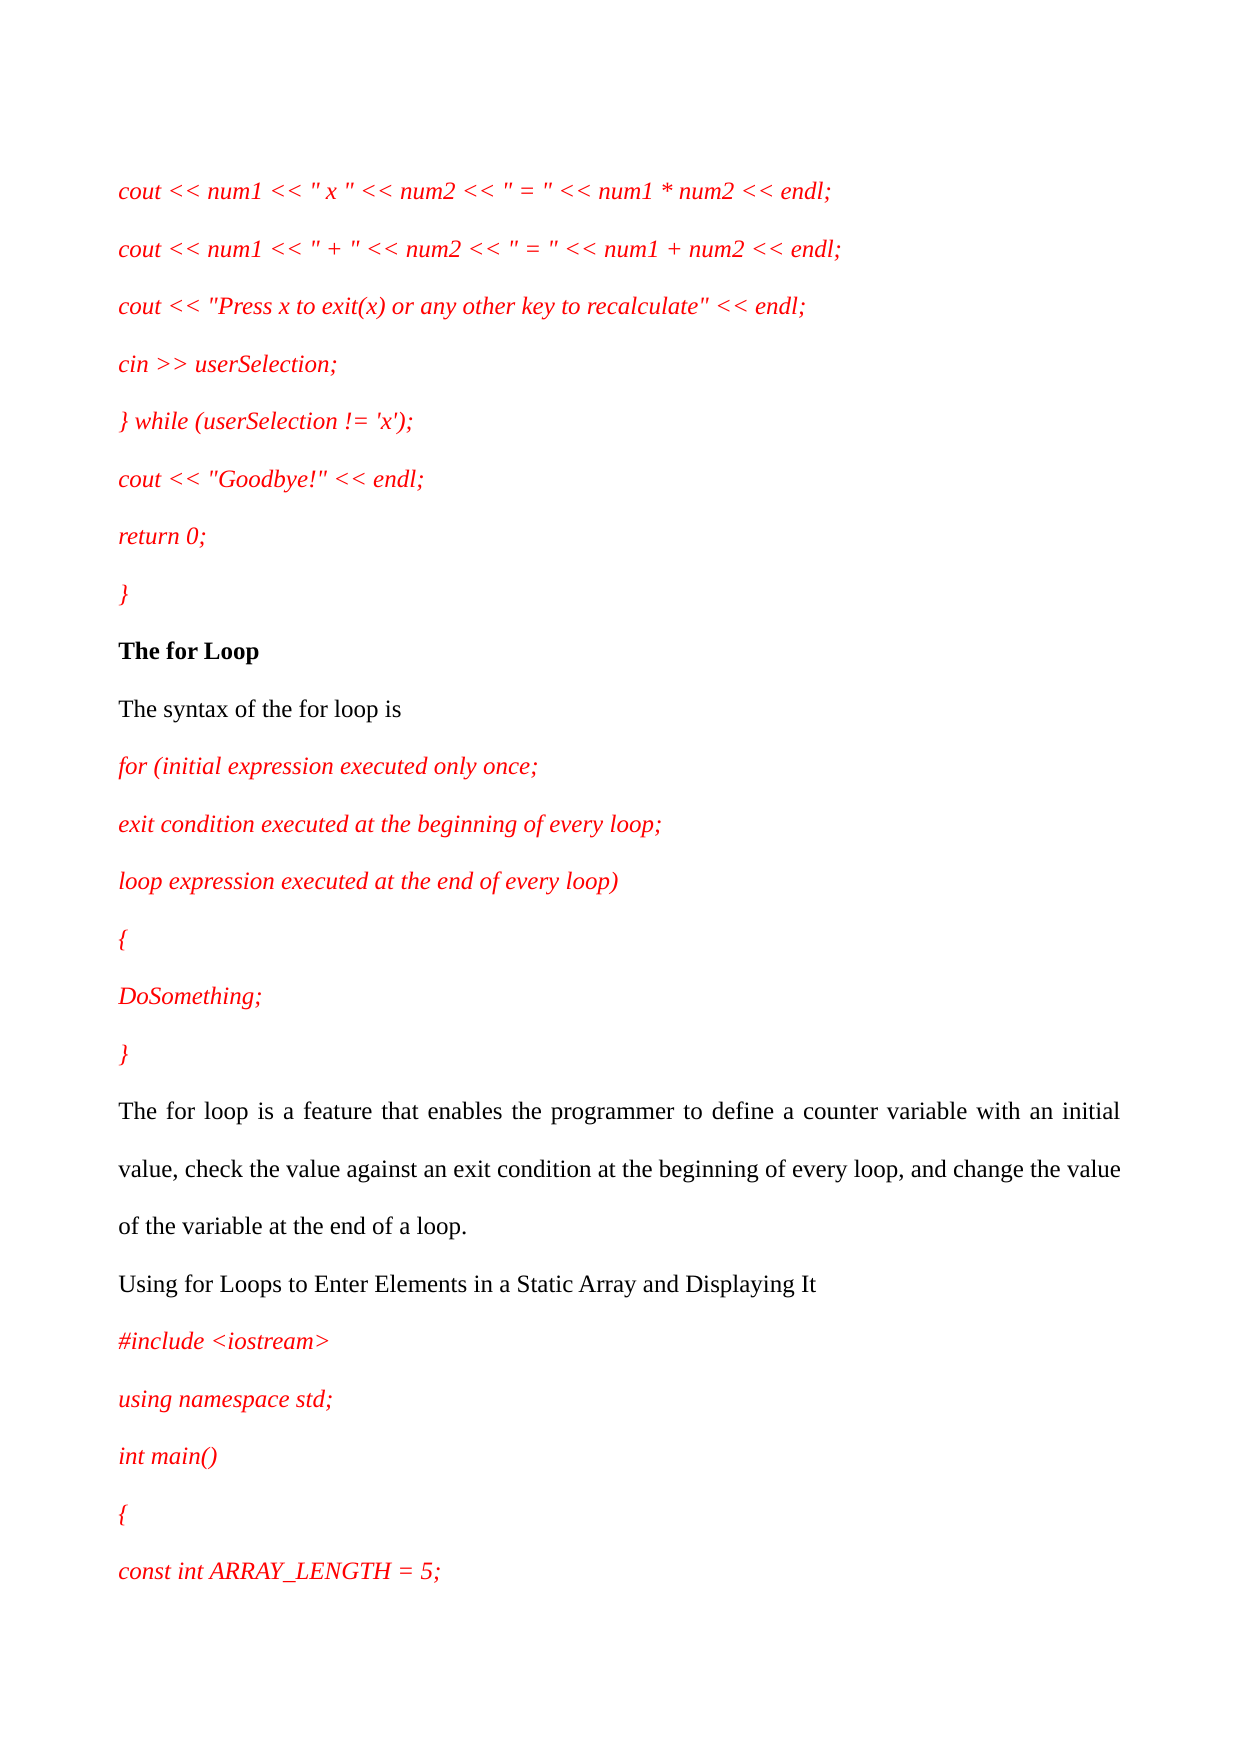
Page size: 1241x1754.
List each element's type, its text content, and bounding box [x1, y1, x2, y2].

text loop expression executed at the end of every loop) [118, 866, 1122, 895]
text } [118, 1039, 1122, 1068]
text { [118, 924, 1122, 953]
text cin >> userSelection; [118, 349, 1122, 378]
text cout << "Press x to exit(x) or any other key to recalculate" << endl; [118, 291, 1122, 320]
text cout << num1 << " x " << num2 << " = " << num1 * num2 << endl; [118, 176, 1122, 205]
text DoSomething; [118, 981, 1122, 1010]
text Using for Loops to Enter Elements in a Static Array and Displaying It [118, 1269, 1122, 1298]
text return 0; [118, 521, 1122, 550]
text } [118, 579, 1122, 608]
text int main() [118, 1441, 1122, 1470]
text cout << "Goodbye!" << endl; [118, 464, 1122, 493]
text exit condition executed at the beginning of every loop; [118, 809, 1122, 838]
text { [118, 1499, 1122, 1528]
text The for loop is a feature that enables the programmer to define a counter variable with an initial value, check the value against an exit condition at the beginning of every loop, and change the value of the variable at the end of a loop. [118, 1096, 1122, 1240]
text #include <iostream> [118, 1326, 1122, 1355]
text for (initial expression executed only once; [118, 751, 1122, 780]
text cout << num1 << " + " << num2 << " = " << num1 + num2 << endl; [118, 234, 1122, 263]
text The for Loop [118, 636, 1122, 665]
text using namespace std; [118, 1384, 1122, 1413]
text The syntax of the for loop is [118, 694, 1122, 723]
text } while (userSelection != 'x'); [118, 406, 1122, 435]
text const int ARRAY_LENGTH = 5; [118, 1556, 1122, 1585]
